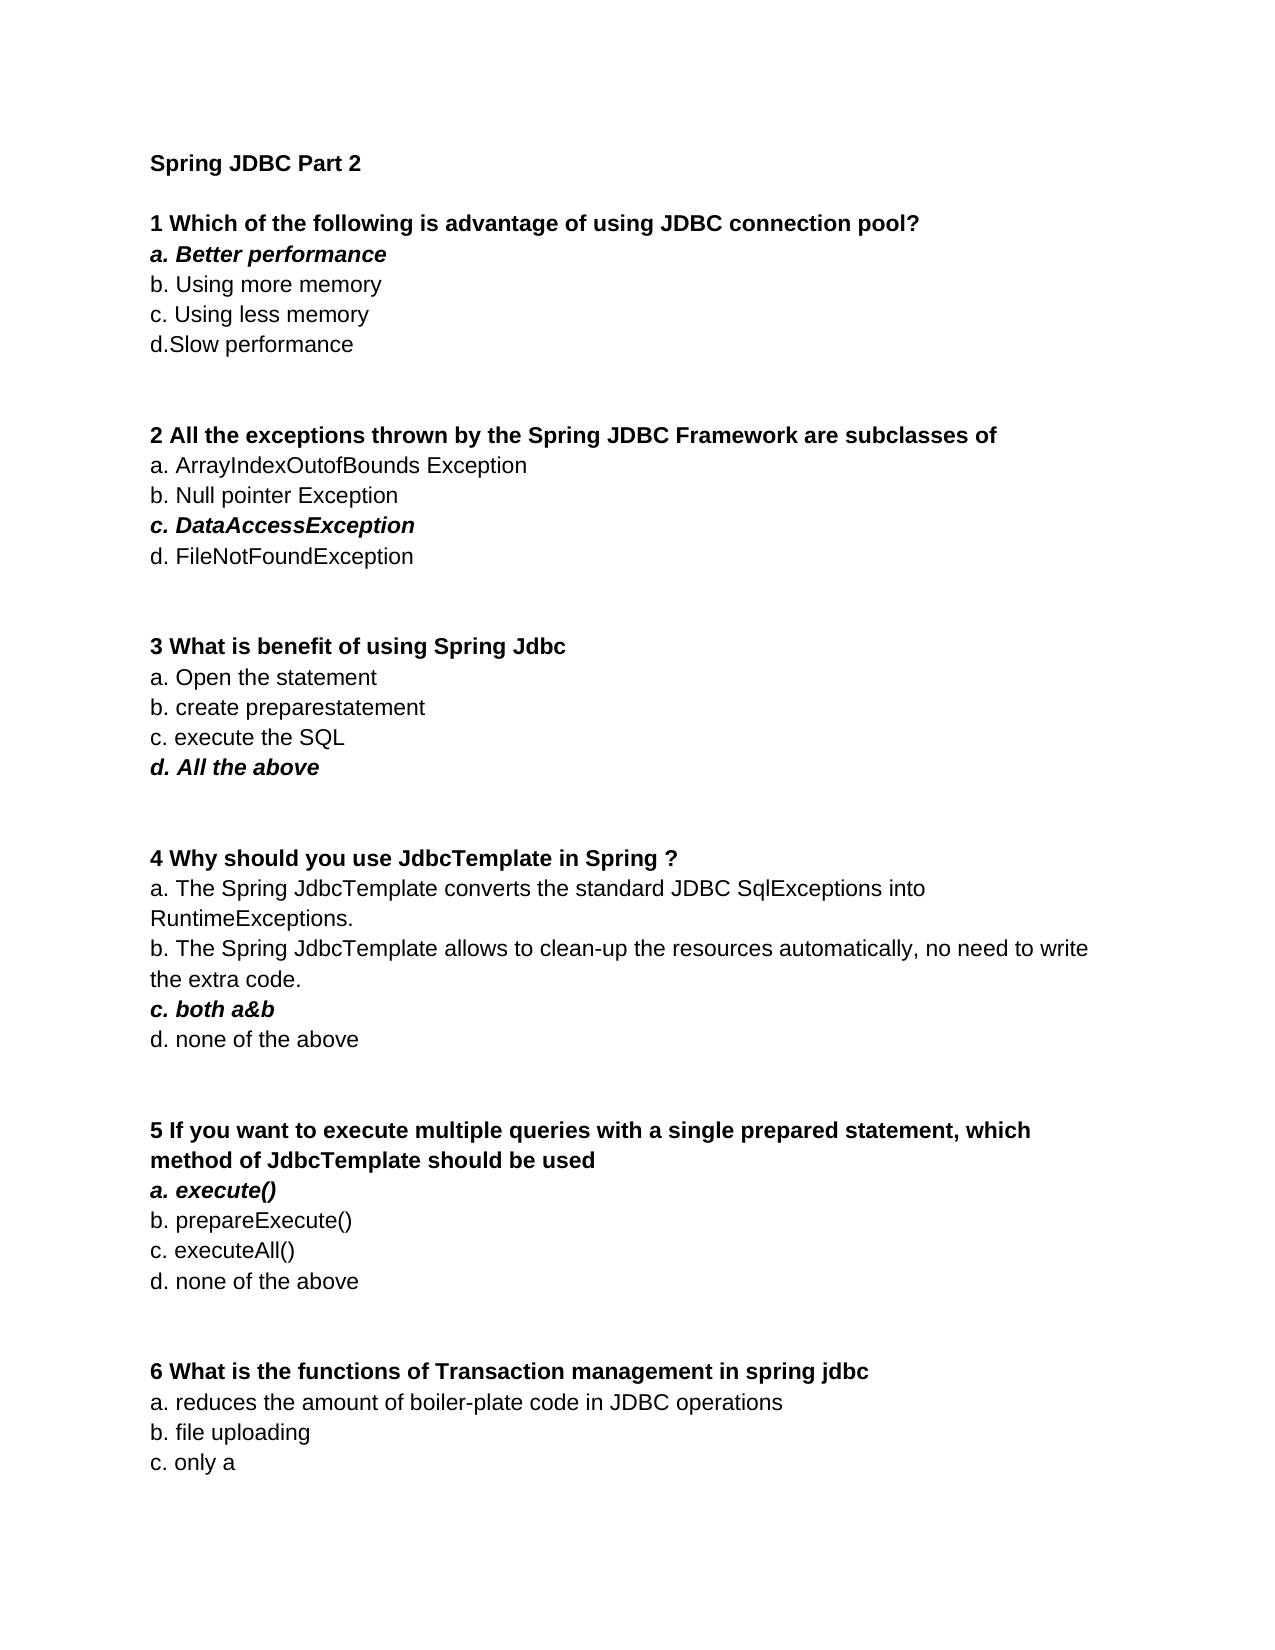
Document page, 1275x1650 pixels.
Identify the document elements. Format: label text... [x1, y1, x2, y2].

text d. none of the above [150, 1026, 1125, 1052]
text a. reduces the amount of boiler-plate code in JDBC operations [150, 1388, 1125, 1415]
text 6 What is the functions of Transaction management in spring jdbc [150, 1358, 1125, 1385]
text c. only a [150, 1449, 1125, 1475]
text 2 All the exceptions thrown by the Spring JDBC Framework are subclasses of [150, 422, 1125, 448]
text a. Open the statement [150, 663, 1125, 690]
text a. execute() [150, 1177, 1125, 1203]
text a. The Spring JdbcTemplate converts the standard JDBC SqlExceptions into [150, 875, 1125, 901]
text a. ArrayIndexOutofBounds Exception [150, 452, 1125, 478]
text b. Null pointer Exception [150, 482, 1125, 509]
text b. create preparestatement [150, 694, 1125, 720]
text b. Using more memory [150, 271, 1125, 297]
text c. DataAccessException [150, 512, 1125, 539]
text a. Better performance [150, 241, 1125, 267]
text 1 Which of the following is advantage of using JDBC connection pool? [150, 210, 1125, 237]
text c. execute the SQL [150, 724, 1125, 750]
text the extra code. [150, 966, 1125, 992]
text d. FileNotFoundException [150, 543, 1125, 569]
text 5 If you want to execute multiple queries with a single prepared statement, which [150, 1117, 1125, 1143]
text RuntimeExceptions. [150, 905, 1125, 932]
text d. none of the above [150, 1268, 1125, 1294]
text b. The Spring JdbcTemplate allows to clean-up the resources automatically, no need to write [150, 935, 1125, 962]
text 4 Why should you use JdbcTemplate in Spring ? [150, 845, 1125, 871]
text b. prepareExecute() [150, 1207, 1125, 1234]
text c. executeAll() [150, 1237, 1125, 1264]
text Spring JDBC Part 2 [150, 150, 1125, 176]
text d.Slow performance [150, 331, 1125, 358]
text c. Using less memory [150, 301, 1125, 327]
text method of JdbcTemplate should be used [150, 1147, 1125, 1173]
text 3 What is benefit of using Spring Jdbc [150, 633, 1125, 660]
text c. both a&b [150, 996, 1125, 1022]
text b. file uploading [150, 1419, 1125, 1445]
text d. All the above [150, 754, 1125, 781]
